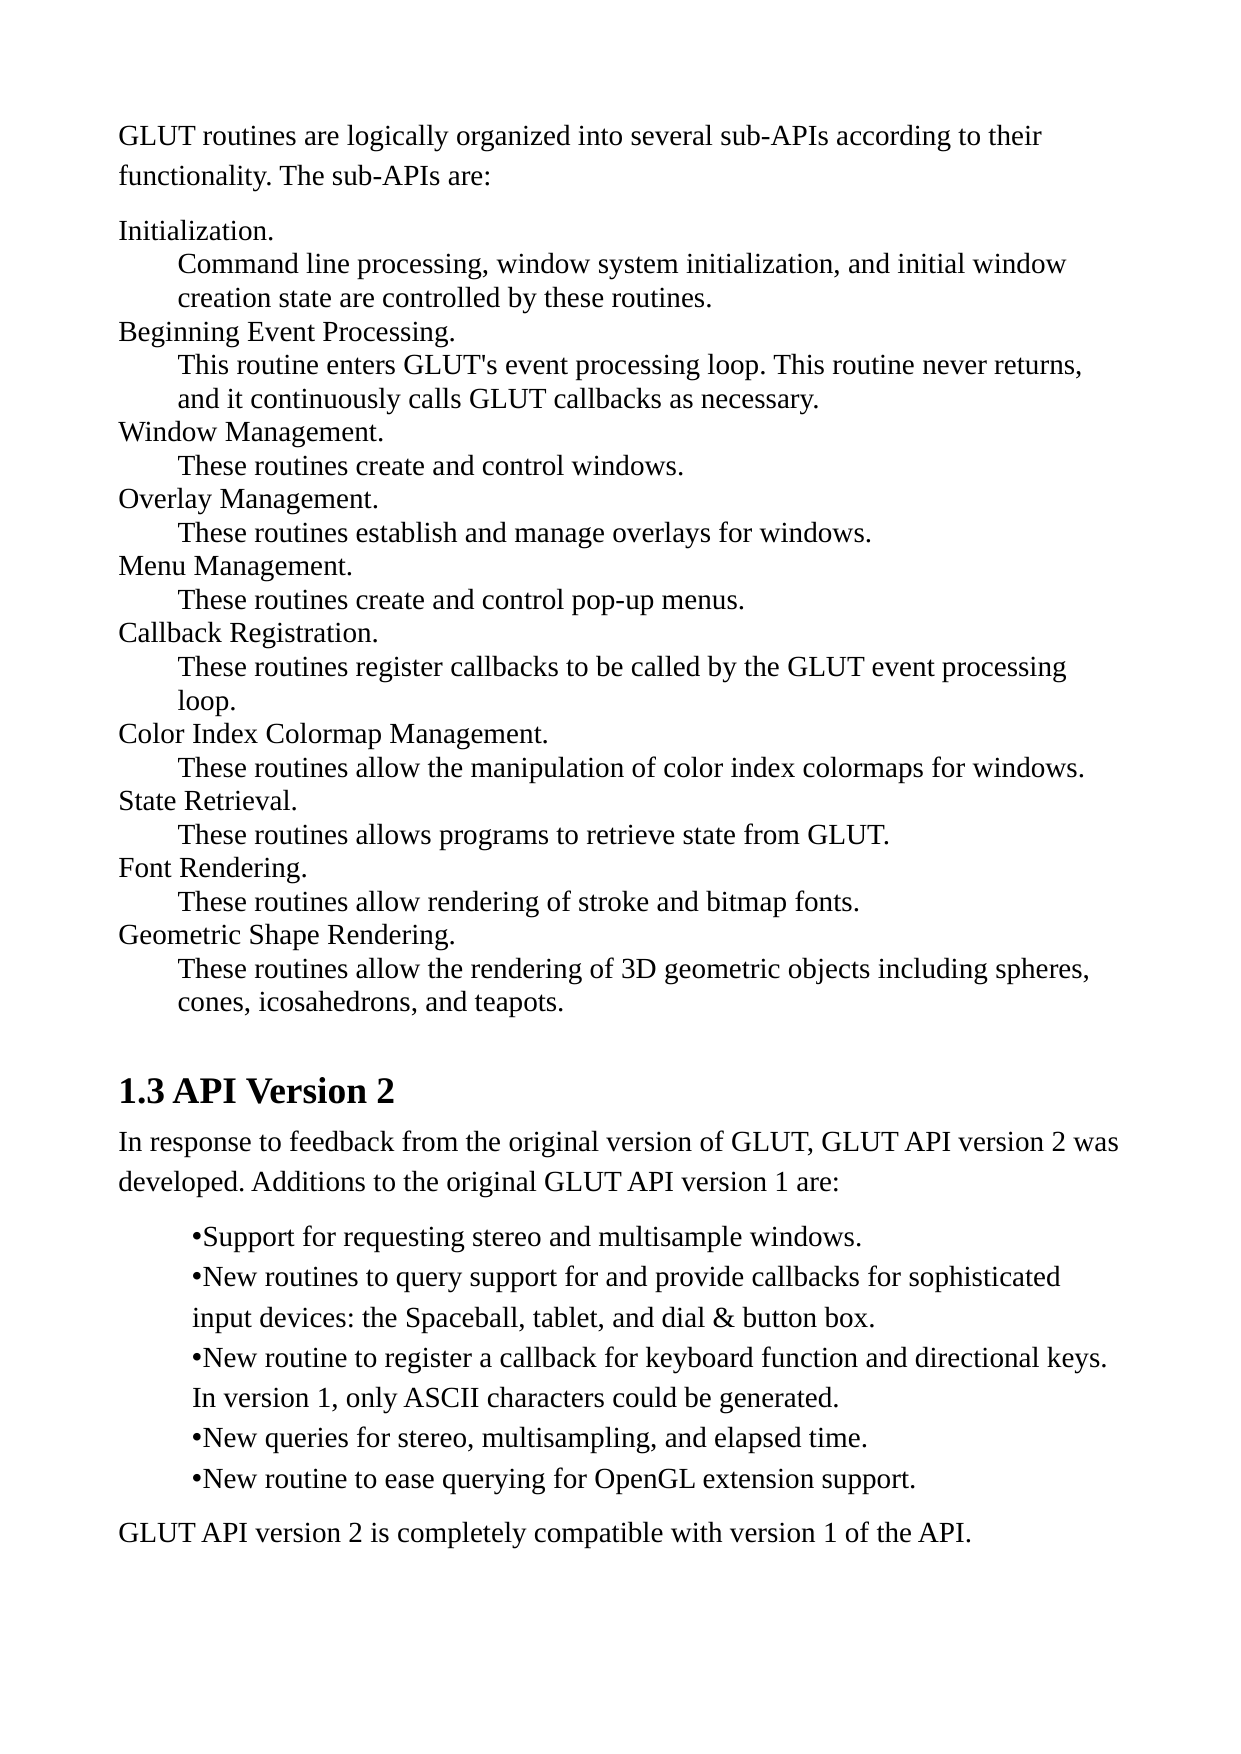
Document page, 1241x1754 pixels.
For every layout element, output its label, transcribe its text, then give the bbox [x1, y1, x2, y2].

list New routine to ease querying for OpenGL extension support. [118, 1461, 1122, 1494]
text GLUT API version 2 is completely compatible with version 1 of the API. [118, 1516, 1122, 1549]
subtitle Callback Registration. [118, 616, 1122, 649]
subtitle Font Rendering. [118, 850, 1122, 884]
subtitle Color Index Colormap Management. [118, 716, 1122, 750]
subtitle Menu Management. [118, 548, 1122, 582]
subtitle Initialization. [118, 213, 1122, 247]
subtitle Beginning Event Processing. [118, 314, 1122, 347]
list These routines allow rendering of stroke and bitmap fonts. [177, 884, 1122, 917]
list These routines establish and manage overlays for windows. [177, 515, 1122, 548]
list These routines allow the manipulation of color index colormaps for windows. [177, 750, 1122, 783]
text In response to feedback from the original version of GLUT, GLUT API version 2 was developed. Additions to the original GLUT API version 1 are: [118, 1124, 1122, 1198]
list These routines allow the rendering of 3D geometric objects including spheres, cones, icosahedrons, and teapots. [177, 951, 1122, 1018]
list These routines create and control windows. [177, 448, 1122, 481]
subtitle State Retrieval. [118, 783, 1122, 817]
subtitle Overlay Management. [118, 481, 1122, 515]
subtitle Window Management. [118, 414, 1122, 448]
list This routine enters GLUT's event processing loop. This routine never returns, and it continuously calls GLUT callbacks as necessary. [177, 347, 1122, 414]
list These routines register callbacks to be called by the GLUT event processing loop. [177, 649, 1122, 716]
list Command line processing, window system initialization, and initial window creation state are controlled by these routines. [177, 247, 1122, 314]
text GLUT routines are logically organized into several sub-APIs according to their functionality. The sub-APIs are: [118, 118, 1122, 192]
list New queries for stereo, multisampling, and elapsed time. [118, 1420, 1122, 1454]
list New routine to register a callback for keyboard function and directional keys. In version 1, only ASCII characters could be generated. [118, 1340, 1122, 1414]
list New routines to query support for and provide callbacks for sophisticated input devices: the Spaceball, tablet, and dial & button box. [118, 1259, 1122, 1333]
list These routines create and control pop-up menus. [177, 582, 1122, 616]
list These routines allows programs to retrieve state from GLUT. [177, 817, 1122, 850]
subtitle 1.3 API Version 2 [118, 1068, 1122, 1112]
subtitle Geometric Shape Rendering. [118, 917, 1122, 951]
list Support for requesting stereo and multisample windows. [118, 1219, 1122, 1253]
